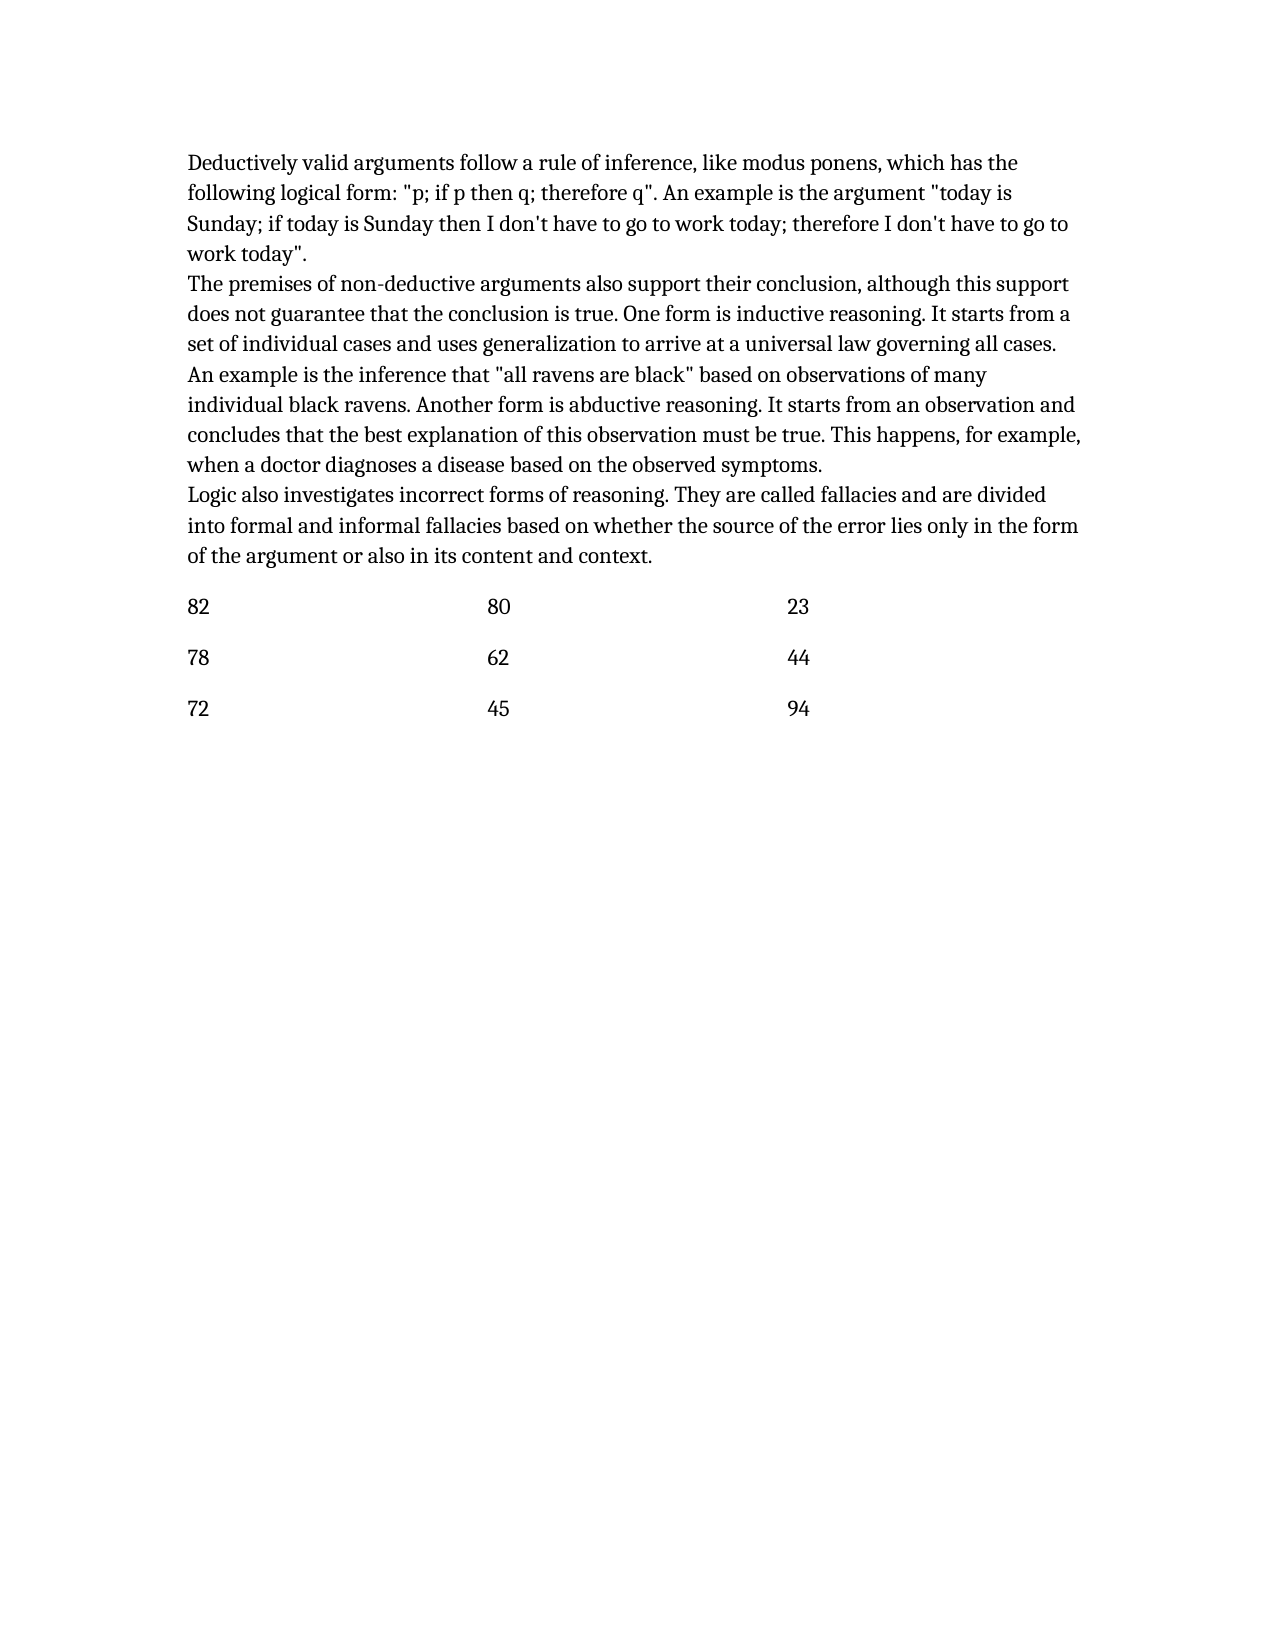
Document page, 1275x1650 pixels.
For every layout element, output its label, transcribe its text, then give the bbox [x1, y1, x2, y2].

table_cell 72 [176, 696, 476, 747]
table_cell 78 [176, 645, 476, 696]
table_header 80 [476, 594, 776, 645]
table_cell 62 [476, 645, 776, 696]
table_header 23 [776, 594, 1076, 645]
table_cell 44 [776, 645, 1076, 696]
text Deductively valid arguments follow a rule of inference, like modus ponens, which has the following logical form: "p; if p then q; therefore q". An example is the argument "today is Sunday; if today is Sunday then I don't have to go to work today; therefore I don't have to go to work today". The premises of non-deductive arguments also support their conclusion, although this support does not guarantee that the conclusion is true. One form is inductive reasoning. It starts from a set of individual cases and uses generalization to arrive at a universal law governing all cases. An example is the inference that "all ravens are black" based on observations of many individual black ravens. Another form is abductive reasoning. It starts from an observation and concludes that the best explanation of this observation must be true. This happens, for example, when a doctor diagnoses a disease based on the observed symptoms. Logic also investigates incorrect forms of reasoning. They are called fallacies and are divided into formal and informal fallacies based on whether the source of the error lies only in the form of the argument or also in its content and context. [187, 150, 1087, 569]
table_header 82 [176, 594, 476, 645]
table_cell 94 [776, 696, 1076, 747]
table_cell 45 [476, 696, 776, 747]
